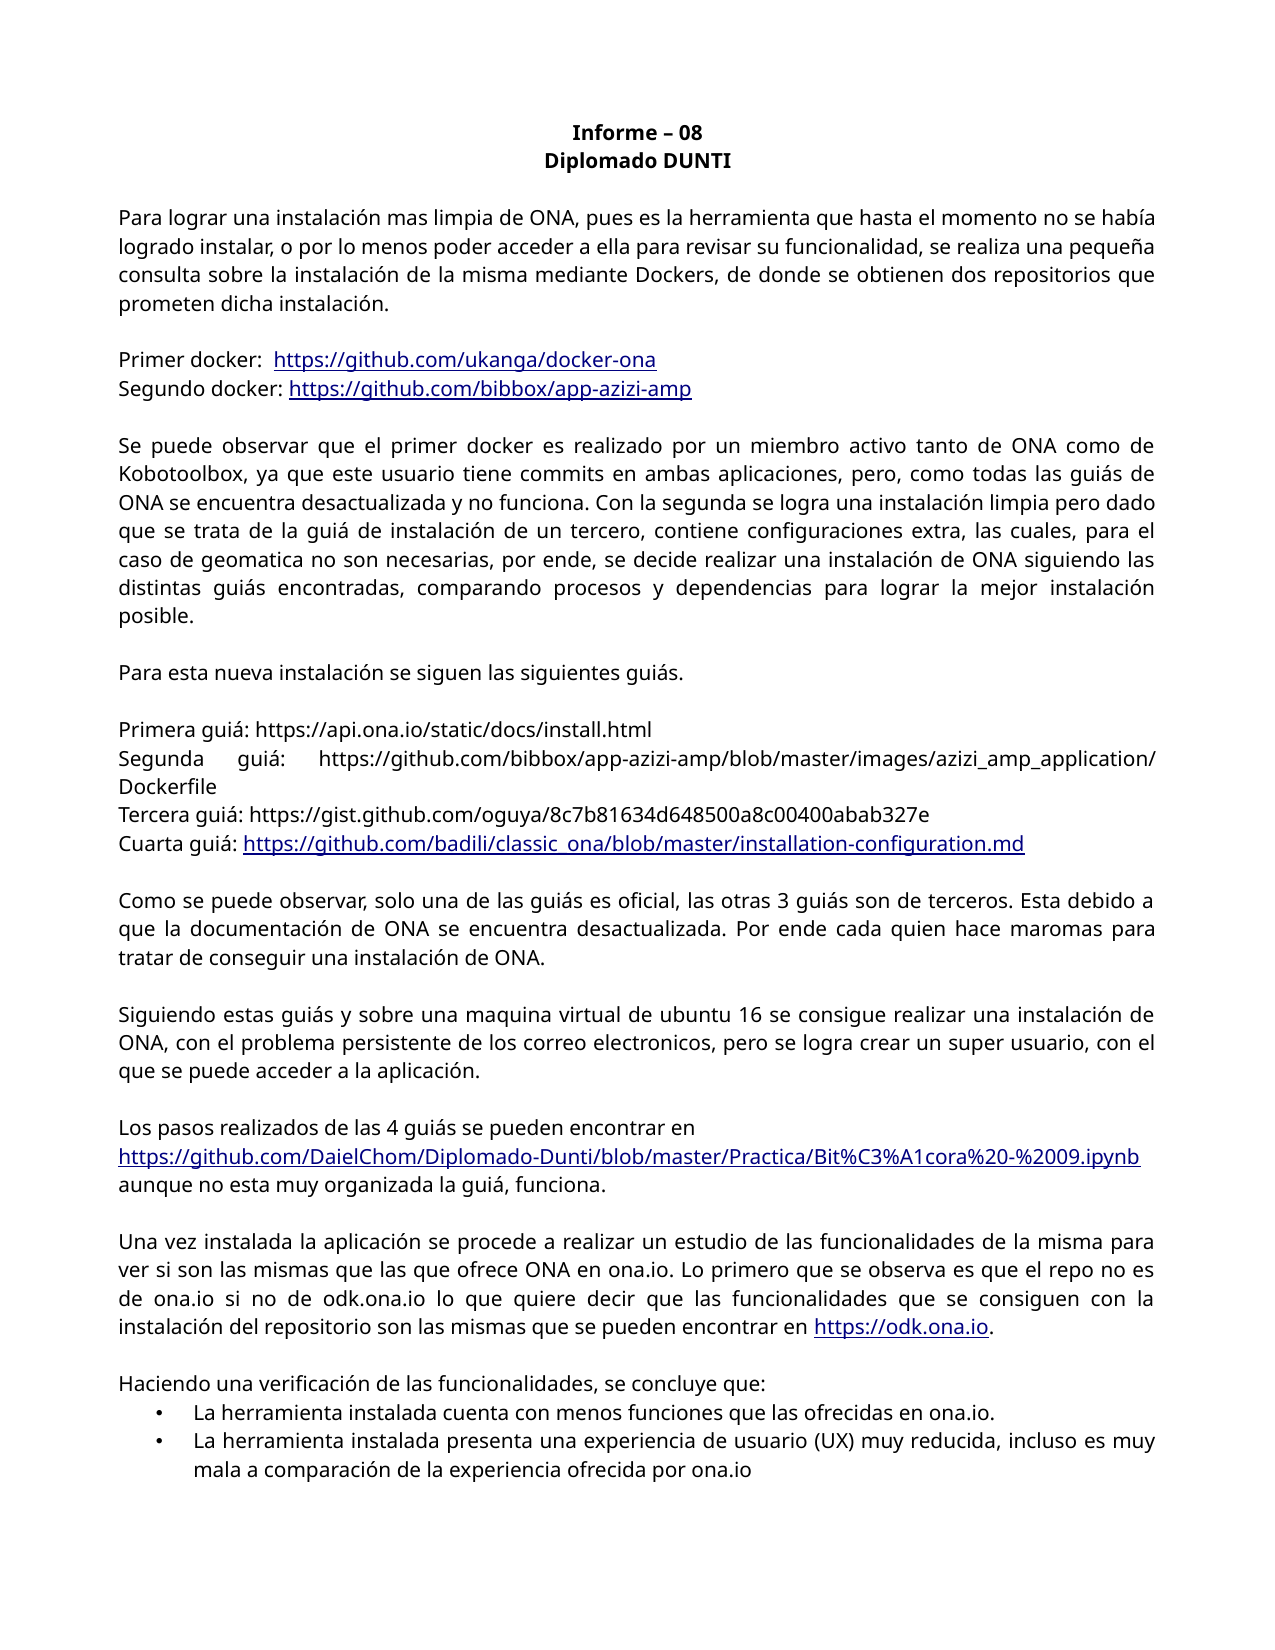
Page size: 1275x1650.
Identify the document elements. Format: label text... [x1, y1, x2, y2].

text Diplomado DUNTI [118, 147, 1157, 175]
text Informe – 08 [118, 118, 1157, 147]
text Siguiendo estas guiás y sobre una maquina virtual de ubuntu 16 se consigue realizar una instalación de ONA, con el problema persistente de los correo electronicos, pero se logra crear un super usuario, con el que se puede acceder a la aplicación. [118, 1000, 1157, 1085]
text Segunda guiá: https://github.com/bibbox/app-azizi-amp/blob/master/images/azizi_amp_application/Dockerfile [118, 744, 1157, 801]
text Para esta nueva instalación se siguen las siguientes guiás. [118, 658, 1157, 687]
text Los pasos realizados de las 4 guiás se pueden encontrar en [118, 1113, 1157, 1142]
text Haciendo una verificación de las funcionalidades, se concluye que: [118, 1369, 1157, 1398]
text https://github.com/DaielChom/Diplomado-Dunti/blob/master/Practica/Bit%C3%A1cora%20-%2009.ipynb [118, 1142, 1157, 1170]
list La herramienta instalada presenta una experiencia de usuario (UX) muy reducida, incluso es muy mala a comparación de la experiencia ofrecida por ona.io [156, 1426, 1157, 1483]
text Para lograr una instalación mas limpia de ONA, pues es la herramienta que hasta el momento no se había logrado instalar, o por lo menos poder acceder a ella para revisar su funcionalidad, se realiza una pequeña consulta sobre la instalación de la misma mediante Dockers, de donde se obtienen dos repositorios que prometen dicha instalación. [118, 203, 1157, 317]
text Una vez instalada la aplicación se procede a realizar un estudio de las funcionalidades de la misma para ver si son las mismas que las que ofrece ONA en ona.io. Lo primero que se observa es que el repo no es de ona.io si no de odk.ona.io lo que quiere decir que las funcionalidades que se consiguen con la instalación del repositorio son las mismas que se pueden encontrar en https://odk.ona.io. [118, 1227, 1157, 1341]
text Segundo docker: https://github.com/bibbox/app-azizi-amp [118, 374, 1157, 402]
text Primera guiá: https://api.ona.io/static/docs/install.html [118, 715, 1157, 744]
text Tercera guiá: https://gist.github.com/oguya/8c7b81634d648500a8c00400abab327e [118, 801, 1157, 829]
text aunque no esta muy organizada la guiá, funciona. [118, 1170, 1157, 1199]
list La herramienta instalada cuenta con menos funciones que las ofrecidas en ona.io. [156, 1398, 1157, 1426]
text Cuarta guiá: https://github.com/badili/classic_ona/blob/master/installation-configuration.md [118, 829, 1157, 857]
text Como se puede observar, solo una de las guiás es oficial, las otras 3 guiás son de terceros. Esta debido a que la documentación de ONA se encuentra desactualizada. Por ende cada quien hace maromas para tratar de conseguir una instalación de ONA. [118, 886, 1157, 971]
text Se puede observar que el primer docker es realizado por un miembro activo tanto de ONA como de Kobotoolbox, ya que este usuario tiene commits en ambas aplicaciones, pero, como todas las guiás de ONA se encuentra desactualizada y no funciona. Con la segunda se logra una instalación limpia pero dado que se trata de la guiá de instalación de un tercero, contiene configuraciones extra, las cuales, para el caso de geomatica no son necesarias, por ende, se decide realizar una instalación de ONA siguiendo las distintas guiás encontradas, comparando procesos y dependencias para lograr la mejor instalación posible. [118, 431, 1157, 630]
text Primer docker: https://github.com/ukanga/docker-ona [118, 346, 1157, 374]
